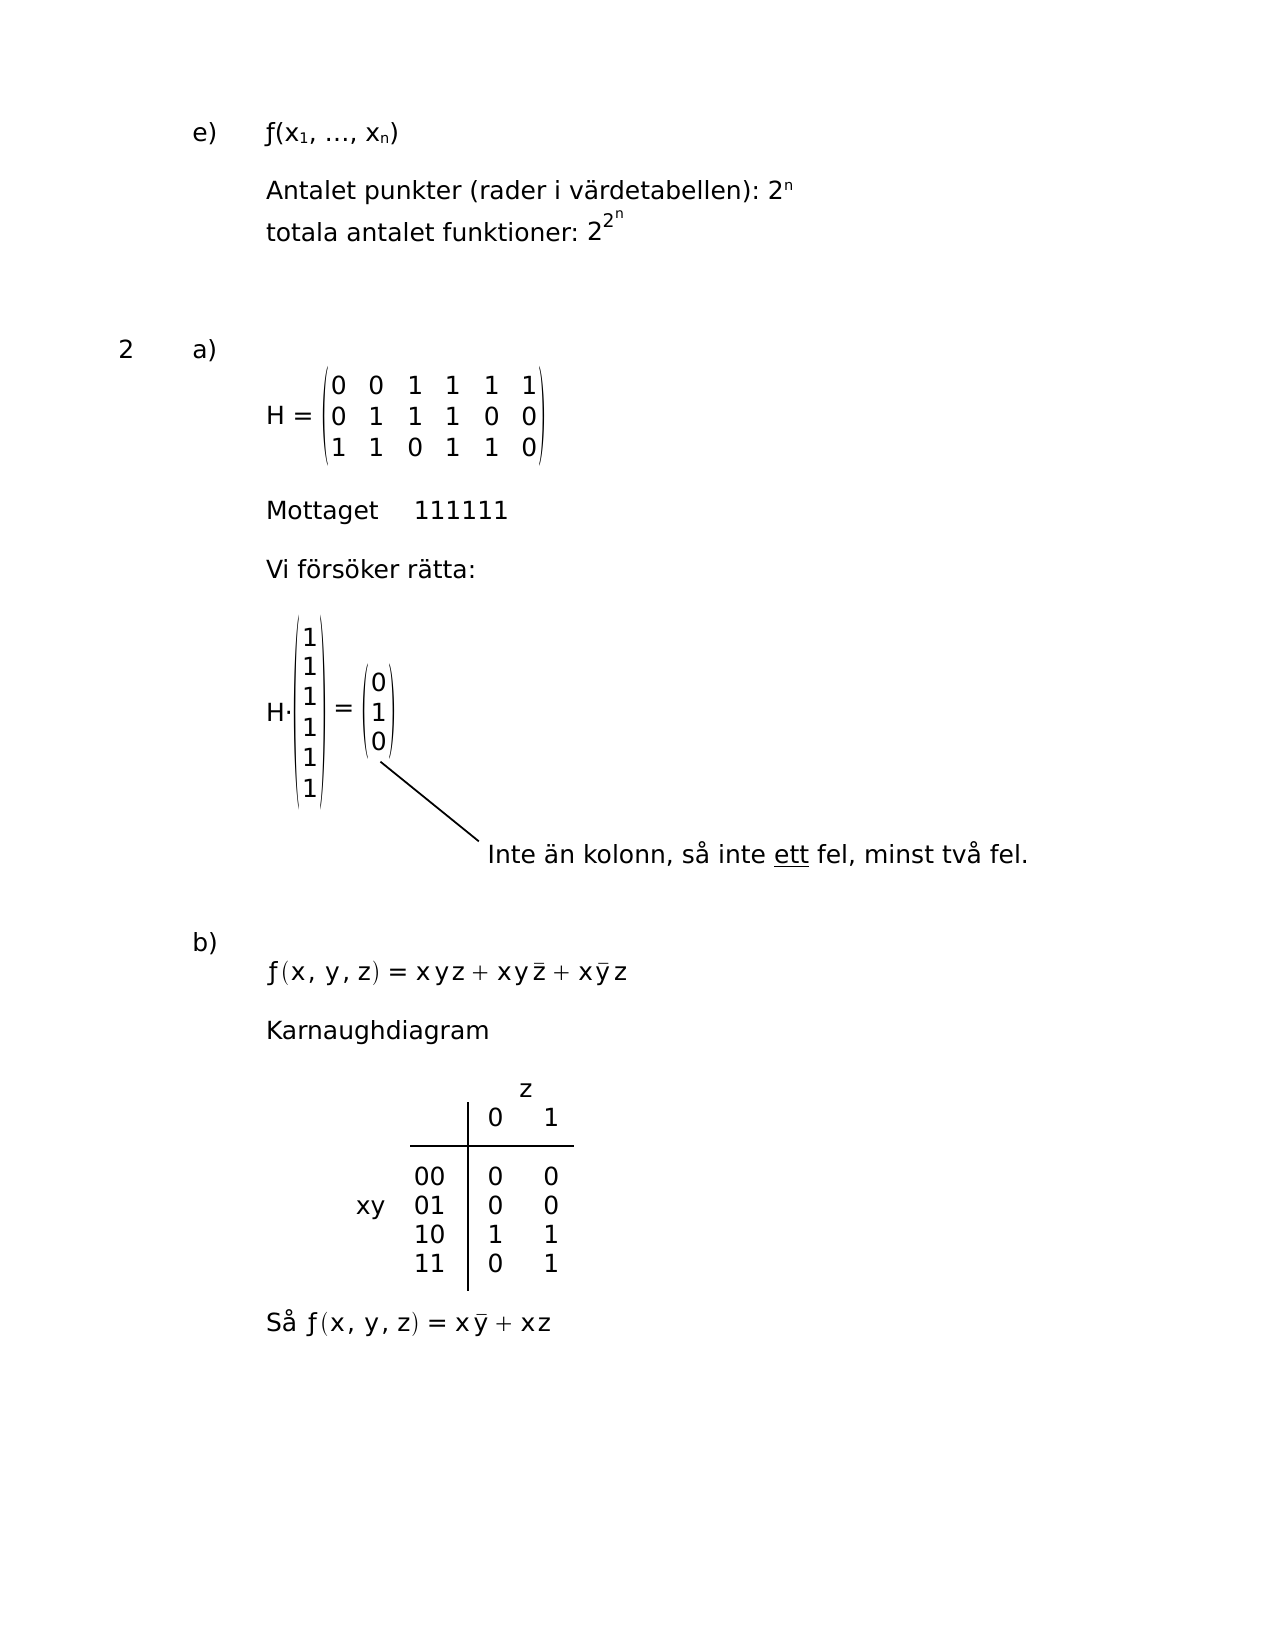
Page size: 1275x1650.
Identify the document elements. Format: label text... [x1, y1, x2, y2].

text Antalet punkter (rader i värdetabellen): 2n [118, 176, 1157, 206]
text z [118, 1074, 1157, 1104]
text 0 0 [469, 1191, 1157, 1220]
text 0 1 [469, 1104, 1157, 1133]
text 00 [118, 1162, 467, 1191]
text 10 [118, 1220, 467, 1249]
text b) [118, 928, 1157, 957]
text H = [118, 364, 1157, 467]
text [118, 1104, 467, 1133]
text e) ƒ(x1, …, xn) [118, 118, 1157, 147]
text 0 0 [469, 1162, 1157, 1191]
text 11 [118, 1249, 467, 1279]
text Mottaget 111111 [118, 496, 1157, 526]
text Karnaughdiagram [118, 1016, 1157, 1045]
text totala antalet funktioner: [118, 206, 1157, 248]
text Inte än kolonn, så inte ett fel, minst två fel. [118, 841, 1157, 870]
text 2 a) [118, 335, 1157, 364]
text xy 01 [118, 1191, 467, 1220]
text Vi försöker rätta: [118, 555, 1157, 584]
text Så [118, 1308, 1157, 1337]
text H⋅ [118, 613, 1157, 811]
text 0 1 [469, 1249, 1157, 1279]
text 1 1 [469, 1220, 1157, 1249]
